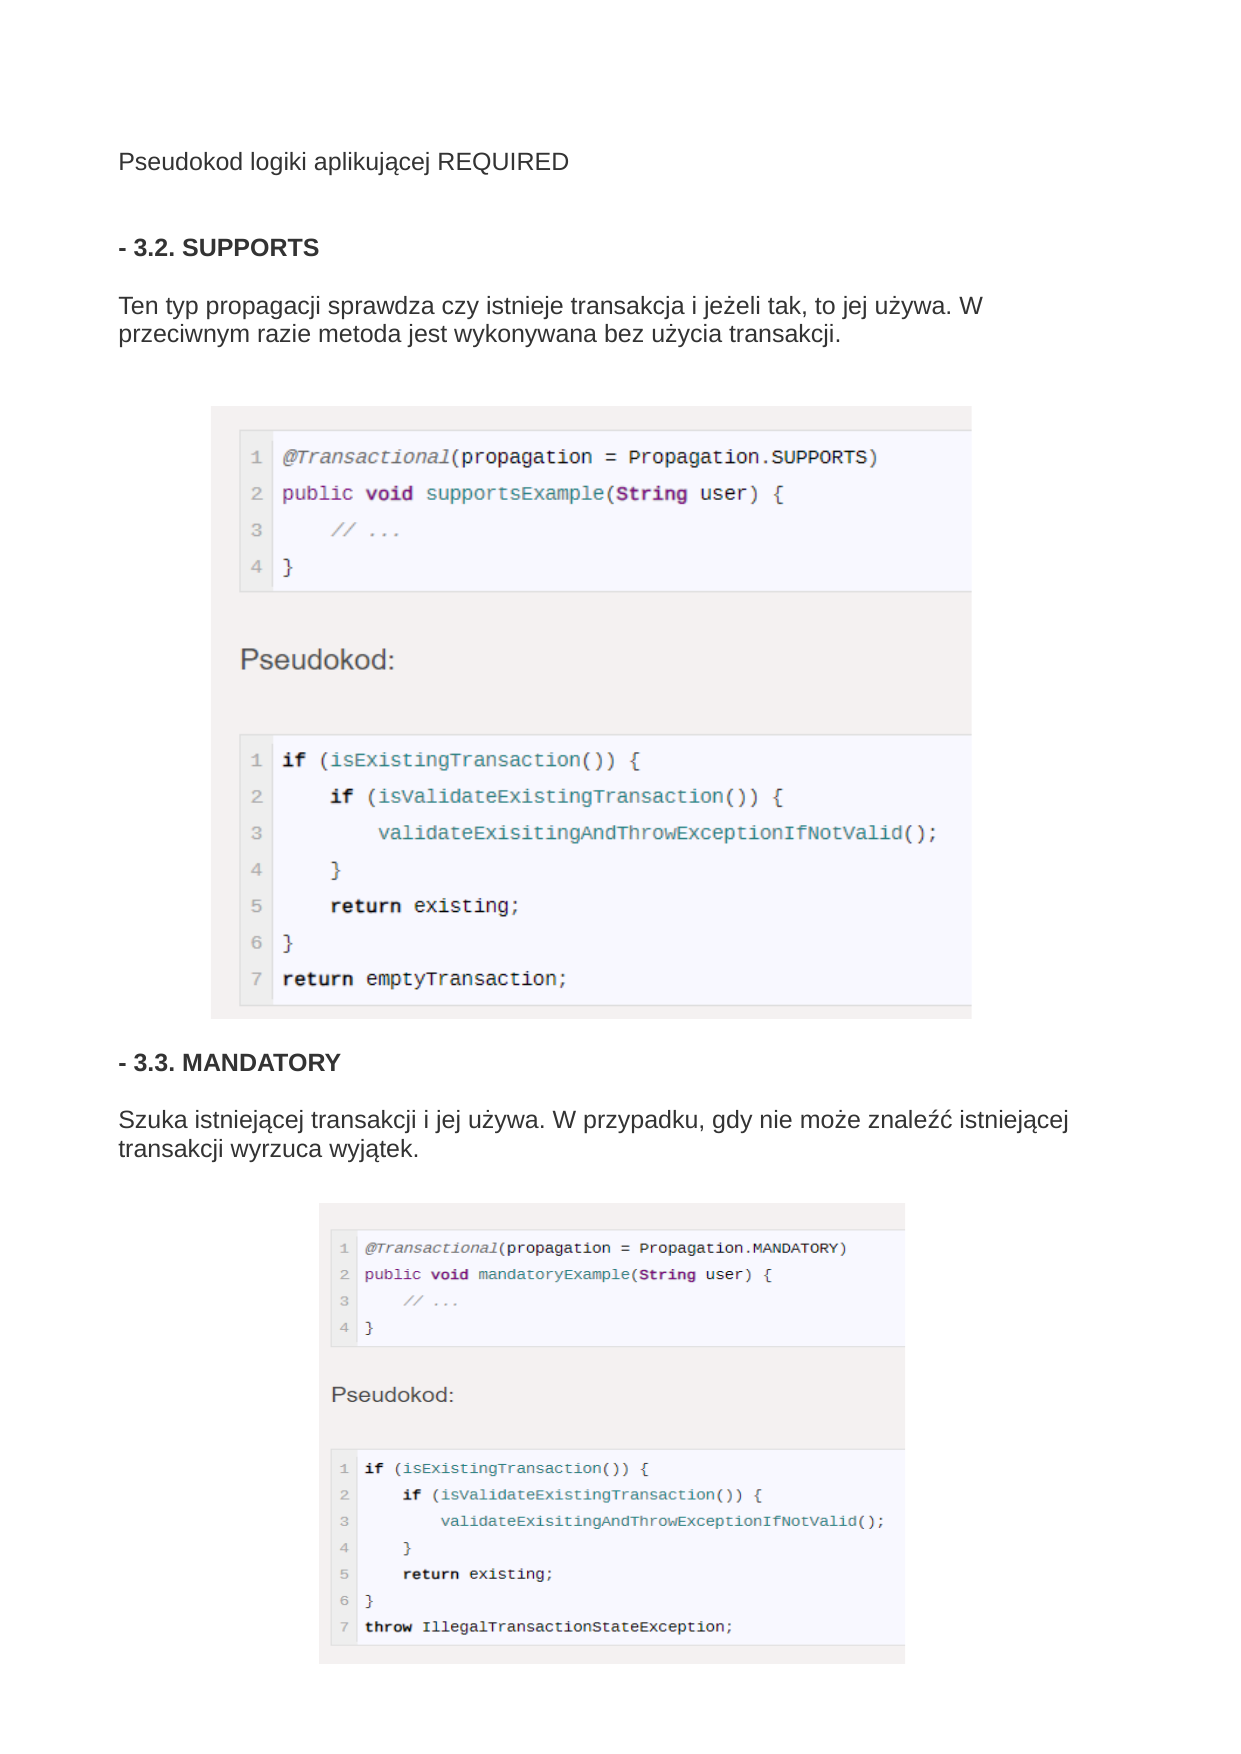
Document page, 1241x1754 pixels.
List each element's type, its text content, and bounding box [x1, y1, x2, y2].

text - 3.2. SUPPORTS Ten typ propagacji sprawdza czy istnieje transakcja i jeżeli tak, to jej używa. W przeciwnym razie metoda jest wykonywana bez użycia transakcji. - 3.3. MANDATORY Szuka istniejącej transakcji i jej używa. W przypadku, gdy nie może znaleźć istniejącej transakcji wyrzuca wyjątek. [118, 233, 1122, 1192]
picture [210, 406, 972, 1019]
text Pseudokod logiki aplikującej REQUIRED [118, 118, 1122, 233]
picture [319, 1203, 906, 1664]
